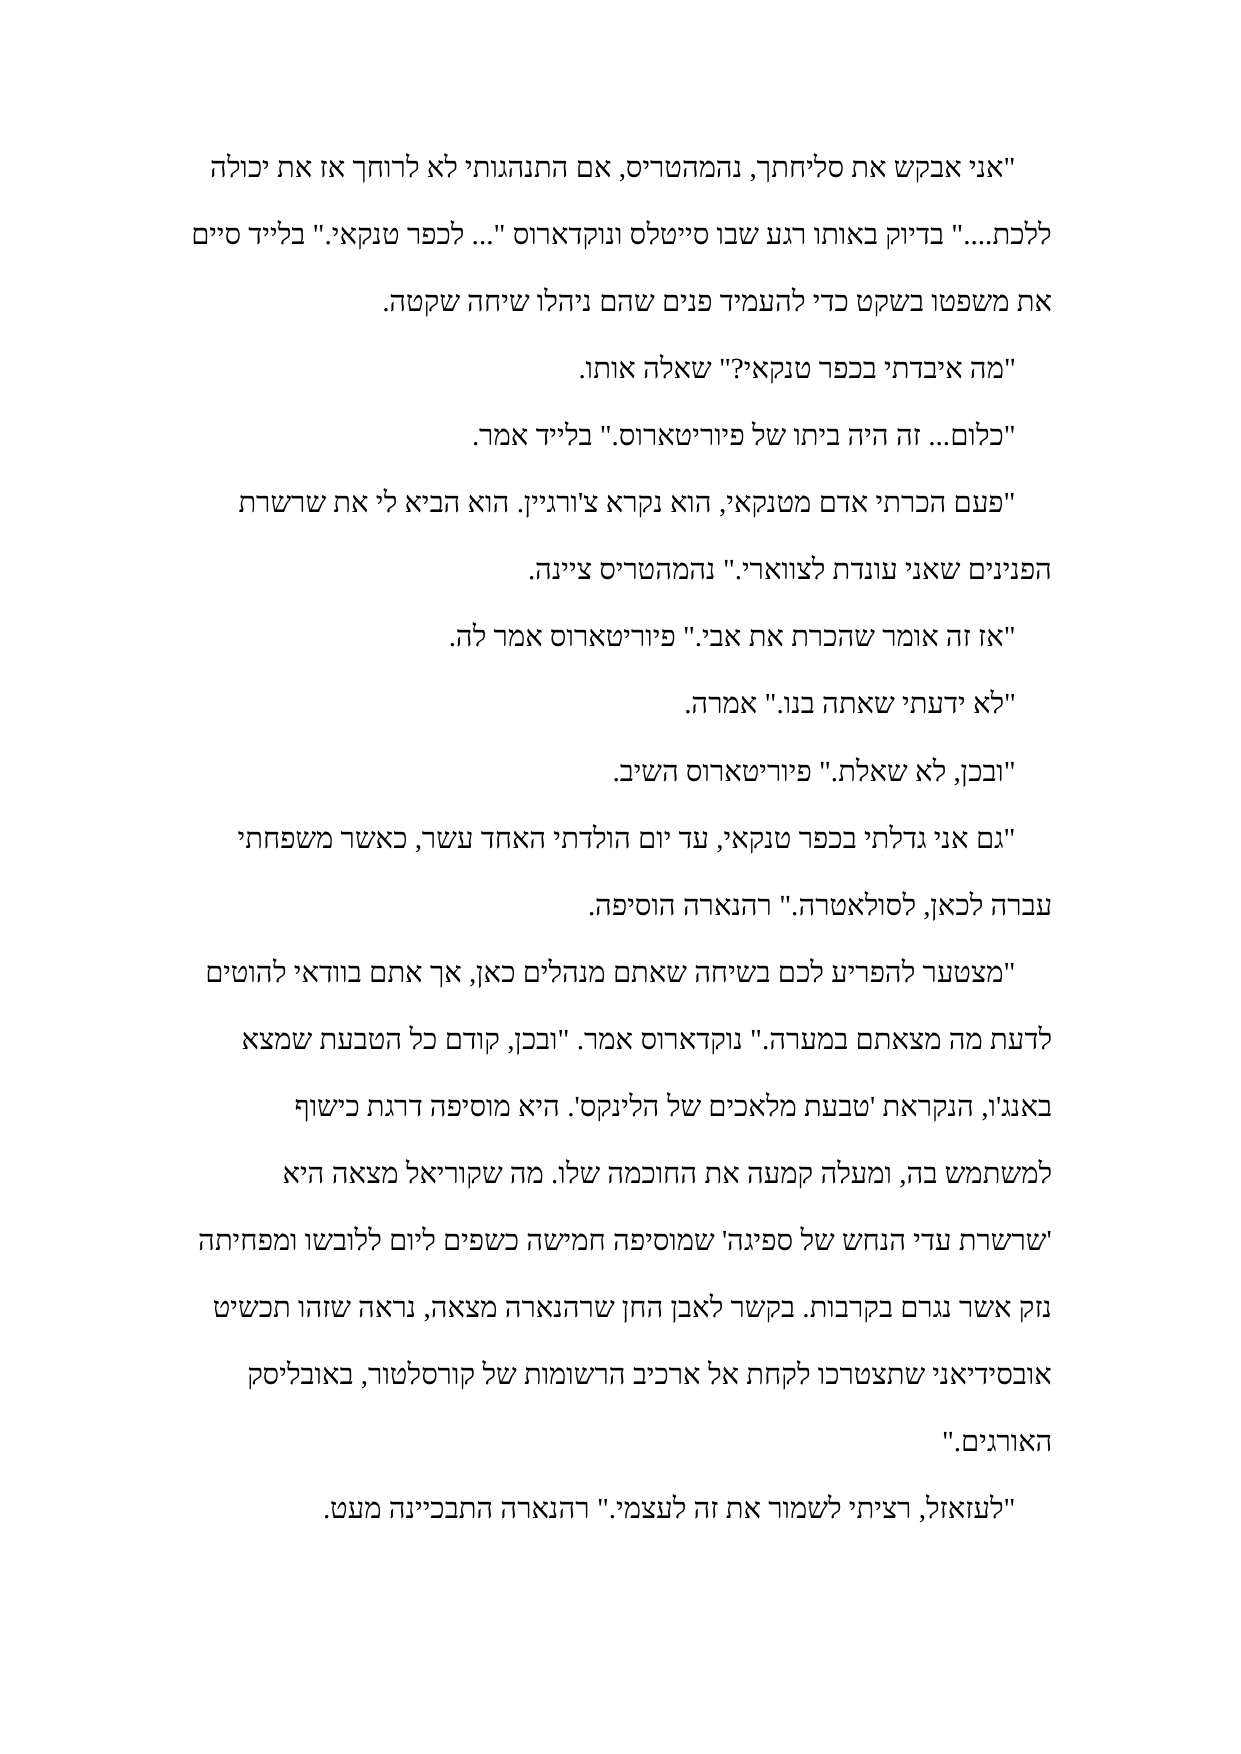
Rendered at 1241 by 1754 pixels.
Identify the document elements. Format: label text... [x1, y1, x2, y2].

text "פעם הכרתי אדם מטנקאי, הוא נקרא צ'ורגיין. הוא הביא לי את שרשרת הפנינים שאני עונדת לצווארי." נהמהטריס ציינה. [187, 485, 1053, 586]
text "ובכן, לא שאלת." פיוריטארוס השיב. [187, 754, 1053, 787]
text "אני אבקש את סליחתך, נהמהטריס, אם התנהגותי לא לרוחך אז את יכולה ללכת...." בדיוק באותו רגע שבו סייטלס ונוקדארוס "... לכפר טנקאי." בלייד סיים את משפטו בשקט כדי להעמיד פנים שהם ניהלו שיחה שקטה. [187, 150, 1053, 318]
text "מצטער להפריע לכם בשיחה שאתם מנהלים כאן, אך אתם בוודאי להוטים לדעת מה מצאתם במערה." נוקדארוס אמר. "ובכן, קודם כל הטבעת שמצא באנג'ו, הנקראת 'טבעת מלאכים של הלינקס'. היא מוסיפה דרגת כישוף למשתמש בה, ומעלה קמעה את החוכמה שלו. מה שקוריאל מצאה היא 'שרשרת עדי הנחש של ספיגה' שמוסיפה חמישה כשפים ליום ללובשו ומפחיתה נזק אשר נגרם בקרבות. בקשר לאבן החן שרהנארה מצאה, נראה שזהו תכשיט אובסידיאני שתצטרכו לקחת אל ארכיב הרשומות של קורסלטור, באובליסק האורגים." [187, 955, 1053, 1458]
text "מה איבדתי בכפר טנקאי?" שאלה אותו. [187, 351, 1053, 385]
text "גם אני גדלתי בכפר טנקאי, עד יום הולדתי האחד עשר, כאשר משפחתי עברה לכאן, לסולאטרה." רהנארה הוסיפה. [187, 821, 1053, 921]
text "כלום... זה היה ביתו של פיוריטארוס." בלייד אמר. [187, 418, 1053, 452]
text "לא ידעתי שאתה בנו." אמרה. [187, 687, 1053, 720]
text "לעזאזל, רציתי לשמור את זה לעצמי." רהנארה התבכיינה מעט. [187, 1492, 1053, 1525]
text "אז זה אומר שהכרת את אבי." פיוריטארוס אמר לה. [187, 619, 1053, 653]
